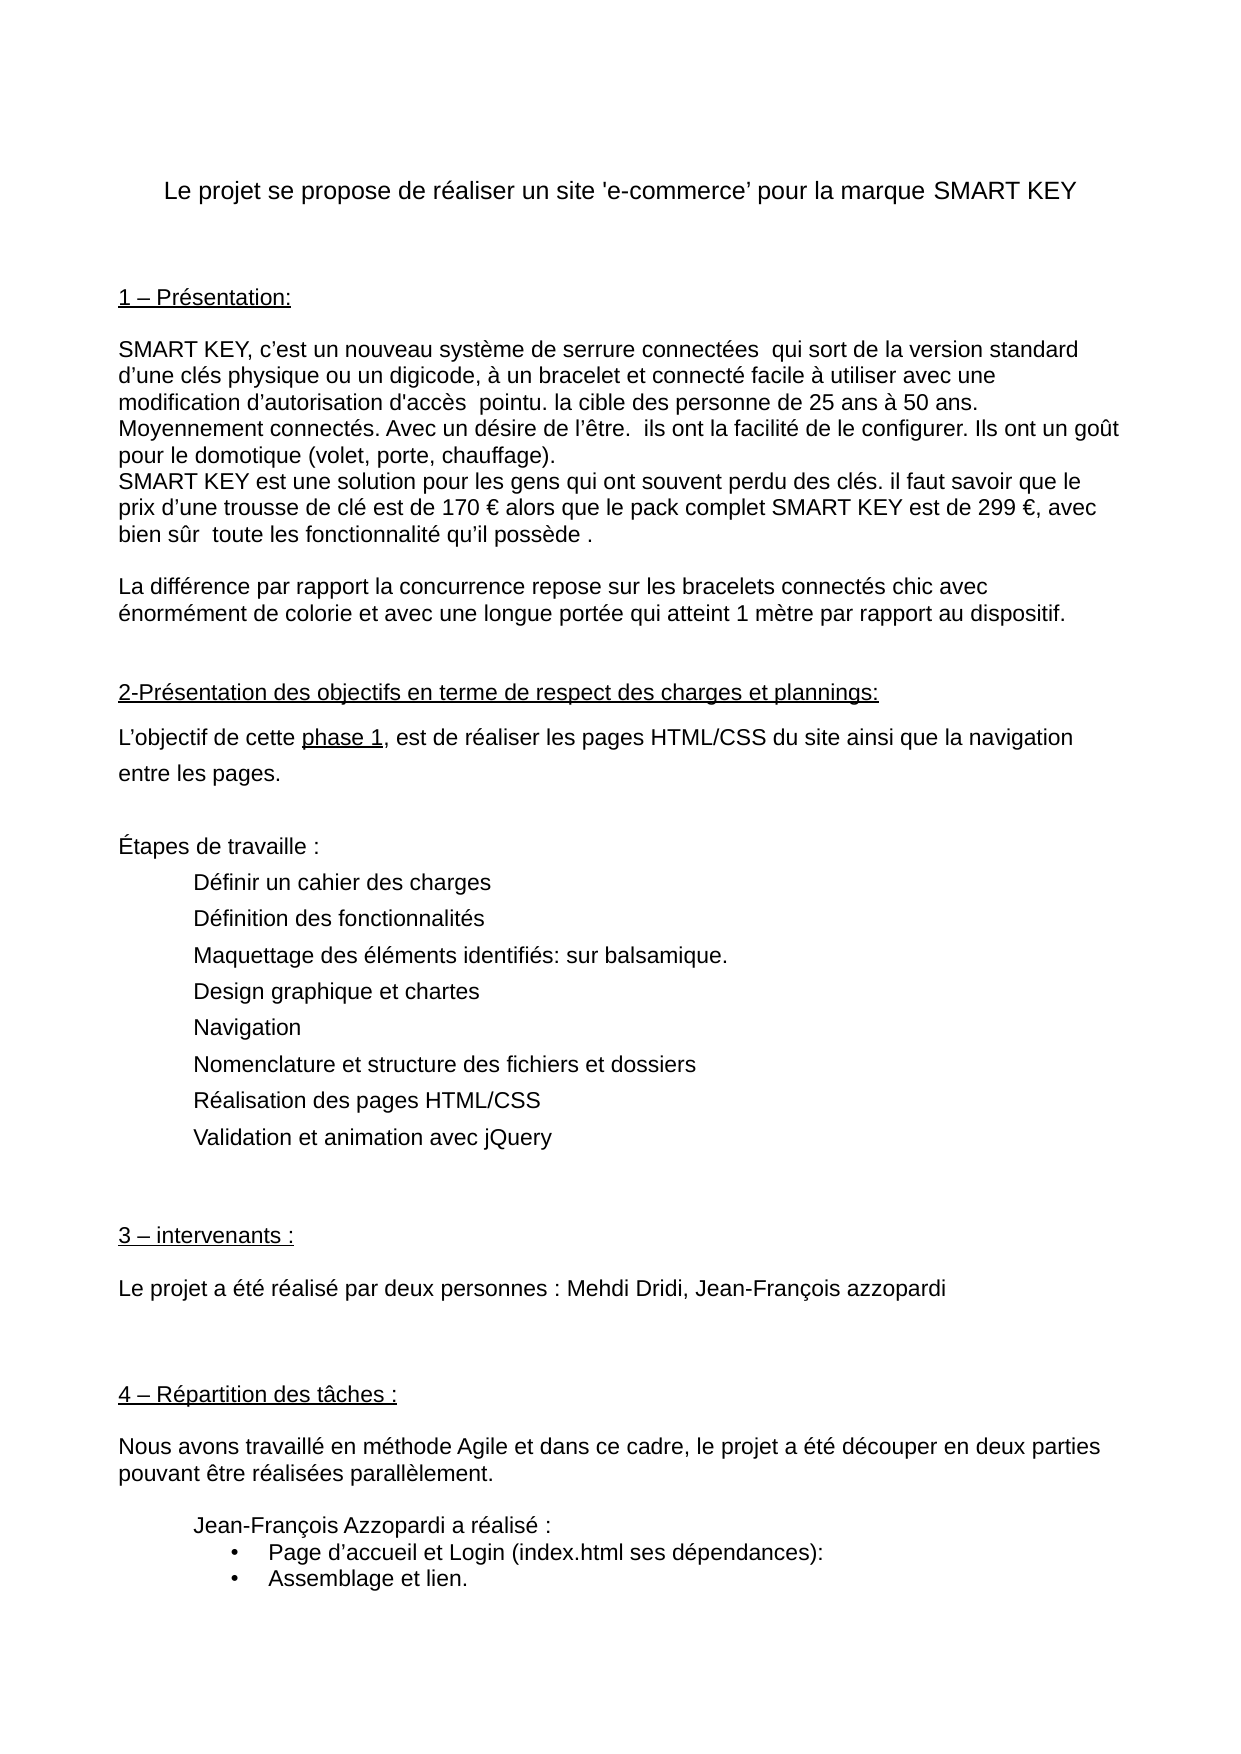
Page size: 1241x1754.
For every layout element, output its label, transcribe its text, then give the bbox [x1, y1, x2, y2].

text Réalisation des pages HTML/CSS [193, 1087, 1122, 1113]
text Maquettage des éléments identifiés: sur balsamique. [118, 942, 1122, 968]
text L’objectif de cette phase 1, est de réaliser les pages HTML/CSS du site ainsi que la navigation entre les pages. [118, 723, 1122, 786]
text Navigation [193, 1014, 1122, 1041]
text La différence par rapport la concurrence repose sur les bracelets connectés chic avec énormément de colorie et avec une longue portée qui atteint 1 mètre par rapport au dispositif. [118, 573, 1122, 626]
text Définir un cahier des charges Définition des fonctionnalités [118, 869, 1122, 932]
text Étapes de travaille : [118, 833, 1122, 859]
text Le projet a été réalisé par deux personnes : Mehdi Dridi, Jean-François azzopardi [118, 1275, 1122, 1328]
text 3 – intervenants : [118, 1222, 1122, 1249]
text 4 – Répartition des tâches : [118, 1381, 1122, 1407]
list Assemblage et lien. [231, 1565, 1122, 1618]
text Design graphique et chartes [193, 978, 1122, 1004]
text Validation et animation avec jQuery [193, 1123, 1122, 1150]
text 2-Présentation des objectifs en terme de respect des charges et plannings: [118, 679, 1122, 705]
text Nous avons travaillé en méthode Agile et dans ce cadre, le projet a été découper en deux parties pouvant être réalisées parallèlement. [118, 1433, 1122, 1486]
text Jean-François Azzopardi a réalisé : [118, 1512, 1122, 1539]
text 1 – Présentation: [118, 283, 1122, 310]
text SMART KEY est une solution pour les gens qui ont souvent perdu des clés. il faut savoir que le prix d’une trousse de clé est de 170 € alors que le pack complet SMART KEY est de 299 €, avec bien sûr toute les fonctionnalité qu’il possède . [118, 468, 1122, 547]
text Le projet se propose de réaliser un site 'e-commerce’ pour la marque SMART KEY [118, 176, 1122, 204]
text Nomenclature et structure des fichiers et dossiers [193, 1051, 1122, 1077]
list Page d’accueil et Login (index.html ses dépendances): [231, 1539, 1122, 1565]
text SMART KEY, c’est un nouveau système de serrure connectées qui sort de la version standard d’une clés physique ou un digicode, à un bracelet et connecté facile à utiliser avec une modification d’autorisation d'accès pointu. la cible des personne de 25 ans à 50 ans. Moyennement connectés. Avec un désire de l’être. ils ont la facilité de le configurer. Ils ont un goût pour le domotique (volet, porte, chauffage). [118, 336, 1122, 468]
